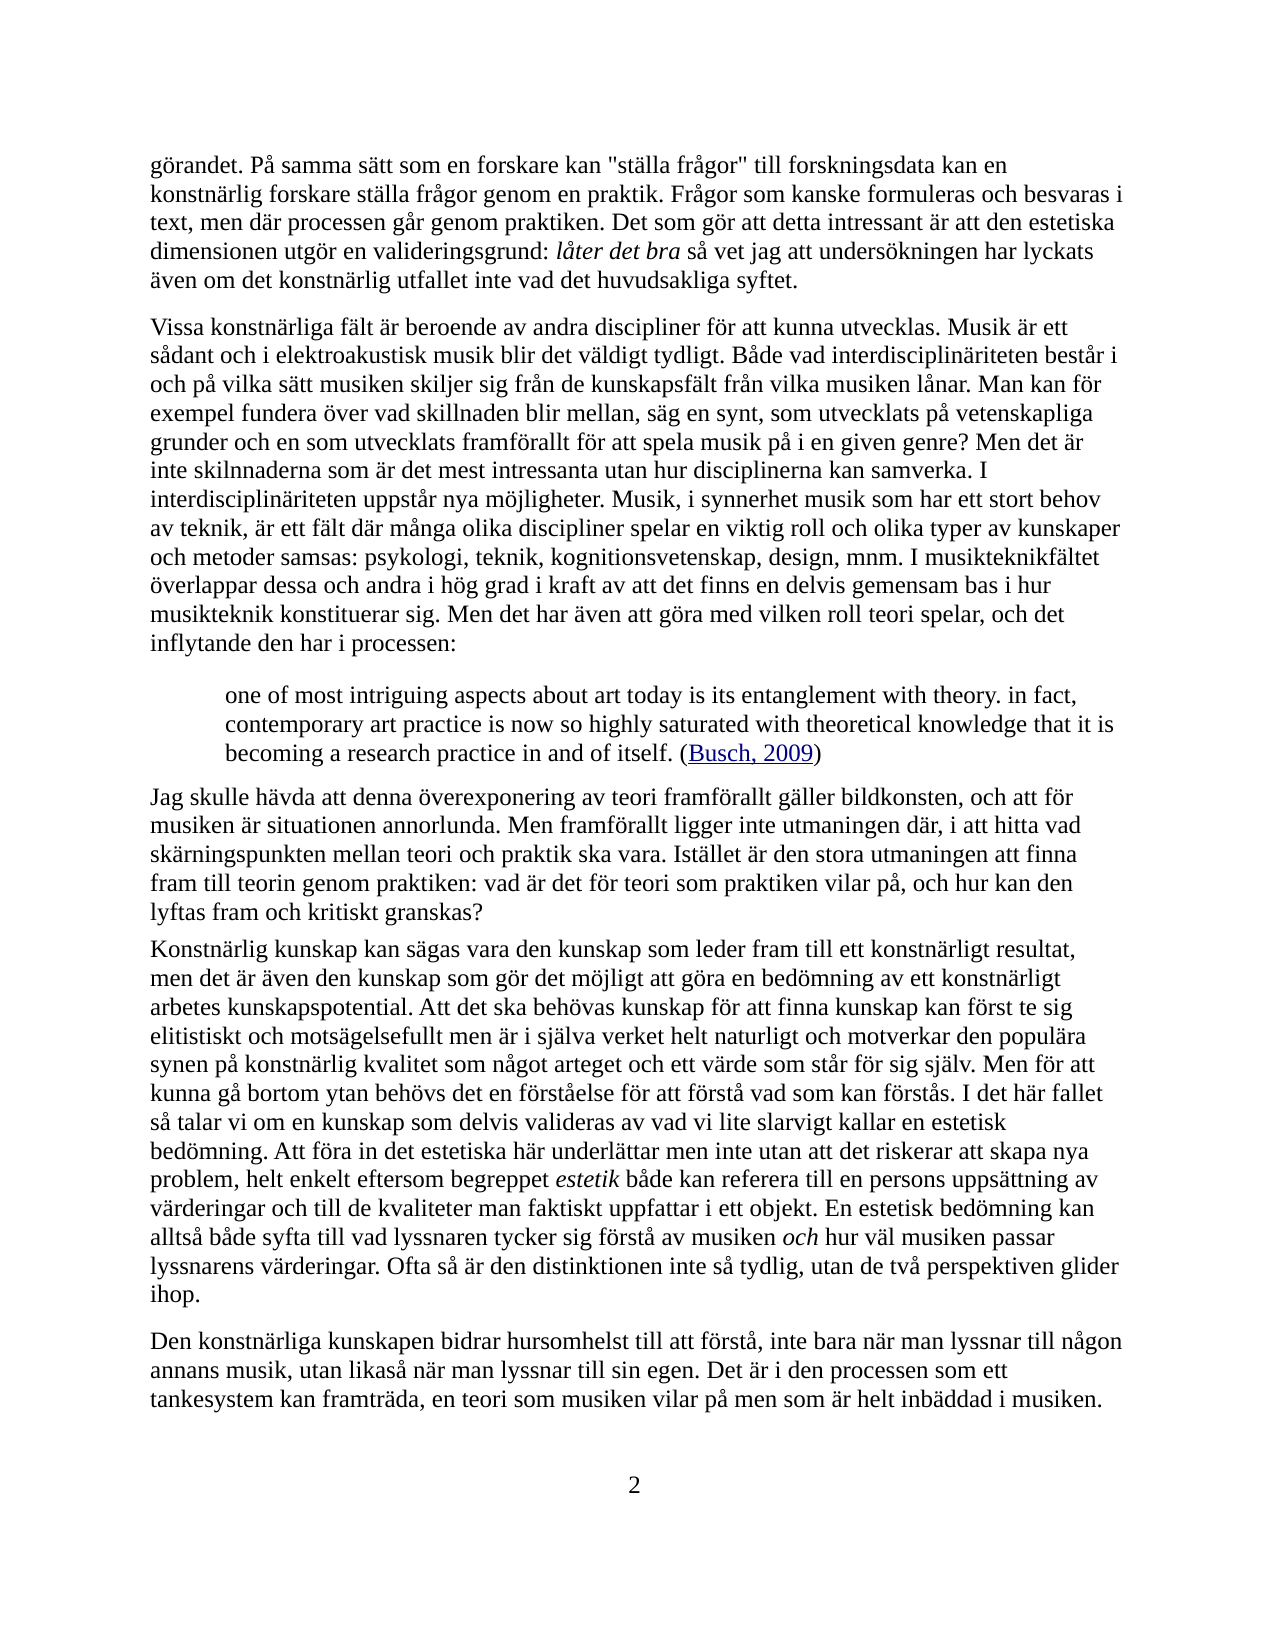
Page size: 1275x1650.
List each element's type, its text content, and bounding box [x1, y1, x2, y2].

text Konstnärlig kunskap kan sägas vara den kunskap som leder fram till ett konstnärligt resultat, men det är även den kunskap som gör det möjligt att göra en bedömning av ett konstnärligt arbetes kunskapspotential. Att det ska behövas kunskap för att finna kunskap kan först te sig elitistiskt och motsägelsefullt men är i själva verket helt naturligt och motverkar den populära synen på konstnärlig kvalitet som något arteget och ett värde som står för sig själv. Men för att kunna gå bortom ytan behövs det en förståelse för att förstå vad som kan förstås. I det här fallet så talar vi om en kunskap som delvis valideras av vad vi lite slarvigt kallar en estetisk bedömning. Att föra in det estetiska här underlättar men inte utan att det riskerar att skapa nya problem, helt enkelt eftersom begreppet estetik både kan referera till en persons uppsättning av värderingar och till de kvaliteter man faktiskt uppfattar i ett objekt. En estetisk bedömning kan alltså både syfta till vad lyssnaren tycker sig förstå av musiken och hur väl musiken passar lyssnarens värderingar. Ofta så är den distinktionen inte så tydlig, utan de två perspektiven glider ihop. [150, 934, 1125, 1308]
text one of most intriguing aspects about art today is its entanglement with theory. in fact, contemporary art practice is now so highly saturated with theoretical knowledge that it is becoming a research practice in and of itself. (Busch, 2009) [225, 681, 1125, 767]
text Jag skulle hävda att denna överexponering av teori framförallt gäller bildkonsten, och att för musiken är situationen annorlunda. Men framförallt ligger inte utmaningen där, i att hitta vad skärningspunkten mellan teori och praktik ska vara. Istället är den stora utmaningen att finna fram till teorin genom praktiken: vad är det för teori som praktiken vilar på, och hur kan den lyftas fram och kritiskt granskas? [150, 782, 1125, 926]
text Den konstnärliga kunskapen bidrar hursomhelst till att förstå, inte bara när man lyssnar till någon annans musik, utan likaså när man lyssnar till sin egen. Det är i den processen som ett tankesystem kan framträda, en teori som musiken vilar på men som är helt inbäddad i musiken. [150, 1326, 1125, 1412]
text görandet. På samma sätt som en forskare kan "ställa frågor" till forskningsdata kan en konstnärlig forskare ställa frågor genom en praktik. Frågor som kanske formuleras och besvaras i text, men där processen går genom praktiken. Det som gör att detta intressant är att den estetiska dimensionen utgör en valideringsgrund: låter det bra så vet jag att undersökningen har lyckats även om det konstnärlig utfallet inte vad det huvudsakliga syftet. [150, 150, 1125, 294]
text Vissa konstnärliga fält är beroende av andra discipliner för att kunna utvecklas. Musik är ett sådant och i elektroakustisk musik blir det väldigt tydligt. Både vad interdisciplinäriteten består i och på vilka sätt musiken skiljer sig från de kunskapsfält från vilka musiken lånar. Man kan för exempel fundera över vad skillnaden blir mellan, säg en synt, som utvecklats på vetenskapliga grunder och en som utvecklats framförallt för att spela musik på i en given genre? Men det är inte skilnnaderna som är det mest intressanta utan hur disciplinerna kan samverka. I interdisciplinäriteten uppstår nya möjligheter. Musik, i synnerhet musik som har ett stort behov av teknik, är ett fält där många olika discipliner spelar en viktig roll och olika typer av kunskaper och metoder samsas: psykologi, teknik, kognitionsvetenskap, design, mnm. I musikteknikfältet överlappar dessa och andra i hög grad i kraft av att det finns en delvis gemensam bas i hur musikteknik konstituerar sig. Men det har även att göra med vilken roll teori spelar, och det inflytande den har i processen: [150, 312, 1125, 657]
